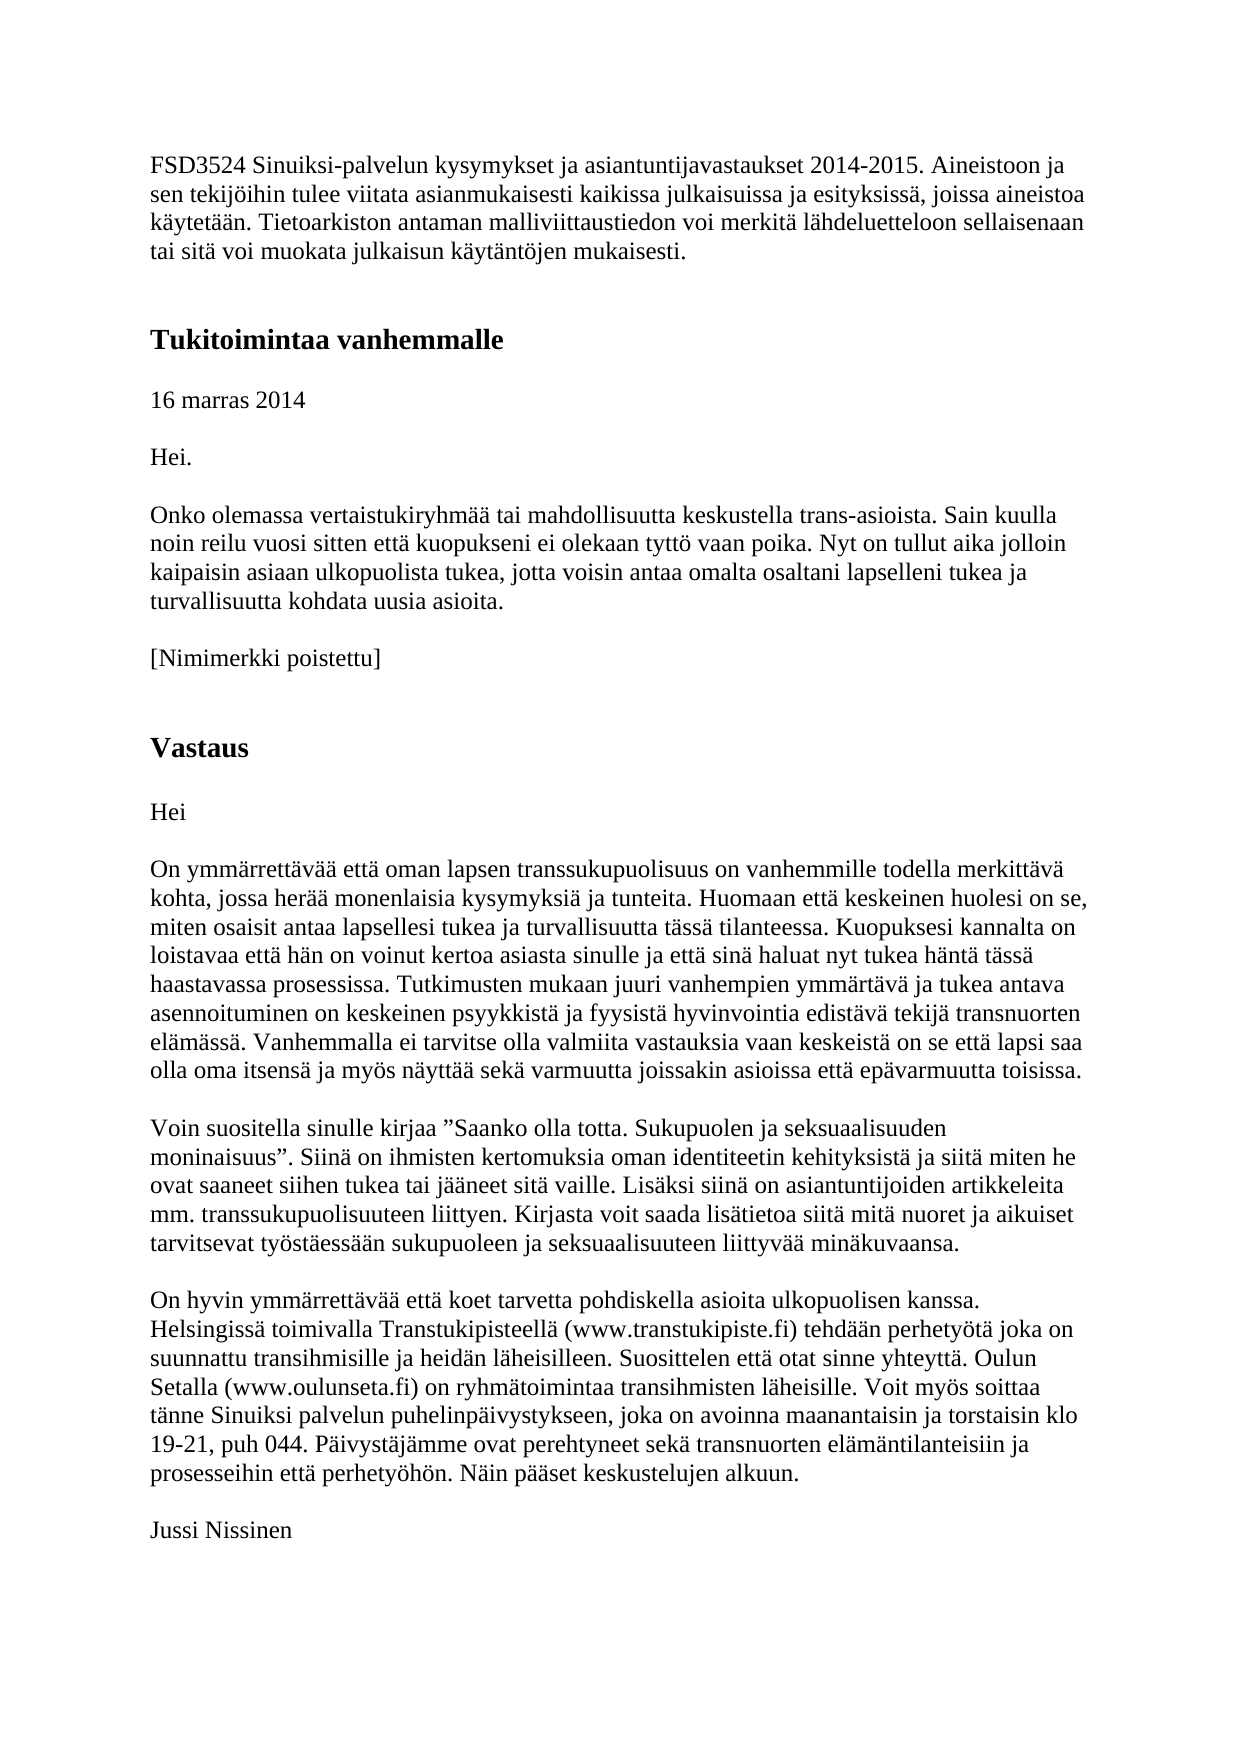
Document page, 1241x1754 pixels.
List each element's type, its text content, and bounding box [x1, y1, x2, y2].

text [Nimimerkki poistettu] [150, 643, 1090, 672]
text Hei. Onko olemassa vertaistukiryhmää tai mahdollisuutta keskustella trans-asioista. Sain kuulla noin reilu vuosi sitten että kuopukseni ei olekaan tyttö vaan poika. Nyt on tullut aika jolloin kaipaisin asiaan ulkopuolista tukea, jotta voisin antaa omalta osaltani lapselleni tukea ja turvallisuutta kohdata uusia asioita. [150, 442, 1090, 615]
text 16 marras 2014 [150, 385, 1090, 413]
text Tukitoimintaa vanhemmalle [150, 322, 1090, 356]
text FSD3524 Sinuiksi-palvelun kysymykset ja asiantuntijavastaukset 2014-2015. Aineistoon ja sen tekijöihin tulee viitata asianmukaisesti kaikissa julkaisuissa ja esityksissä, joissa aineistoa käytetään. Tietoarkiston antaman malliviittaustiedon voi merkitä lähdeluetteloon sellaisenaan tai sitä voi muokata julkaisun käytäntöjen mukaisesti. [150, 150, 1090, 265]
text Vastaus [150, 730, 1090, 763]
text Hei On ymmärrettävää että oman lapsen transsukupuolisuus on vanhemmille todella merkittävä kohta, jossa herää monenlaisia kysymyksiä ja tunteita. Huomaan että keskeinen huolesi on se, miten osaisit antaa lapsellesi tukea ja turvallisuutta tässä tilanteessa. Kuopuksesi kannalta on loistavaa että hän on voinut kertoa asiasta sinulle ja että sinä haluat nyt tukea häntä tässä haastavassa prosessissa. Tutkimusten mukaan juuri vanhempien ymmärtävä ja tukea antava asennoituminen on keskeinen psyykkistä ja fyysistä hyvinvointia edistävä tekijä transnuorten elämässä. Vanhemmalla ei tarvitse olla valmiita vastauksia vaan keskeistä on se että lapsi saa olla oma itsensä ja myös näyttää sekä varmuutta joissakin asioissa että epävarmuutta toisissa. Voin suositella sinulle kirjaa ”Saanko olla totta. Sukupuolen ja seksuaalisuuden moninaisuus”. Siinä on ihmisten kertomuksia oman identiteetin kehityksistä ja siitä miten he ovat saaneet siihen tukea tai jääneet sitä vaille. Lisäksi siinä on asiantuntijoiden artikkeleita mm. transsukupuolisuuteen liittyen. Kirjasta voit saada lisätietoa siitä mitä nuoret ja aikuiset tarvitsevat työstäessään sukupuoleen ja seksuaalisuuteen liittyvää minäkuvaansa. On hyvin ymmärrettävää että koet tarvetta pohdiskella asioita ulkopuolisen kanssa. Helsingissä toimivalla Transtukipisteellä (www.transtukipiste.fi) tehdään perhetyötä joka on suunnattu transihmisille ja heidän läheisilleen. Suosittelen että otat sinne yhteyttä. Oulun Setalla (www.oulunseta.fi) on ryhmätoimintaa transihmisten läheisille. Voit myös soittaa tänne Sinuiksi palvelun puhelinpäivystykseen, joka on avoinna maanantaisin ja torstaisin klo 19-21, puh 044. Päivystäjämme ovat perehtyneet sekä transnuorten elämäntilanteisiin ja prosesseihin että perhetyöhön. Näin pääset keskustelujen alkuun. Jussi Nissinen [150, 797, 1090, 1544]
